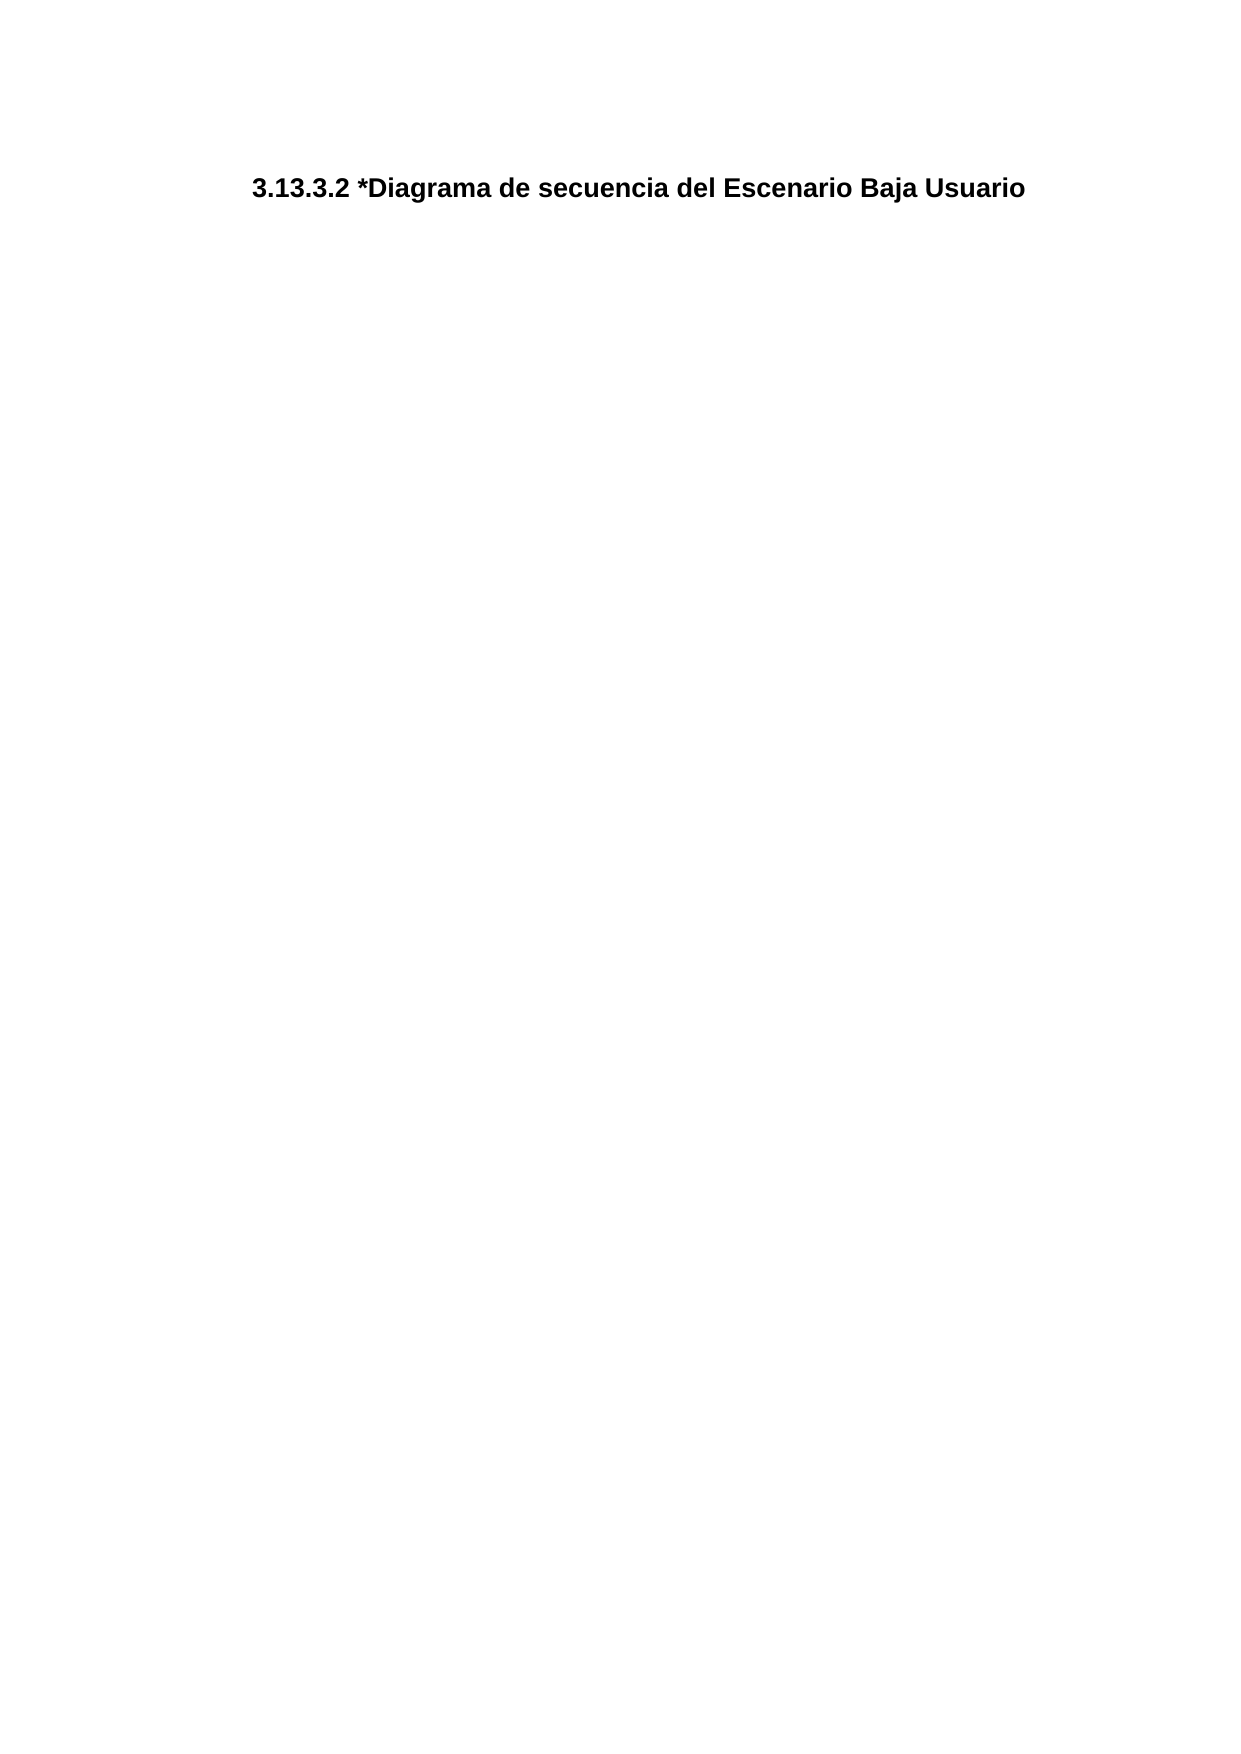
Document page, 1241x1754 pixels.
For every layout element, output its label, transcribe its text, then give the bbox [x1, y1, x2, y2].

list *Diagrama de secuencia del Escenario Baja Usuario [244, 172, 1122, 203]
